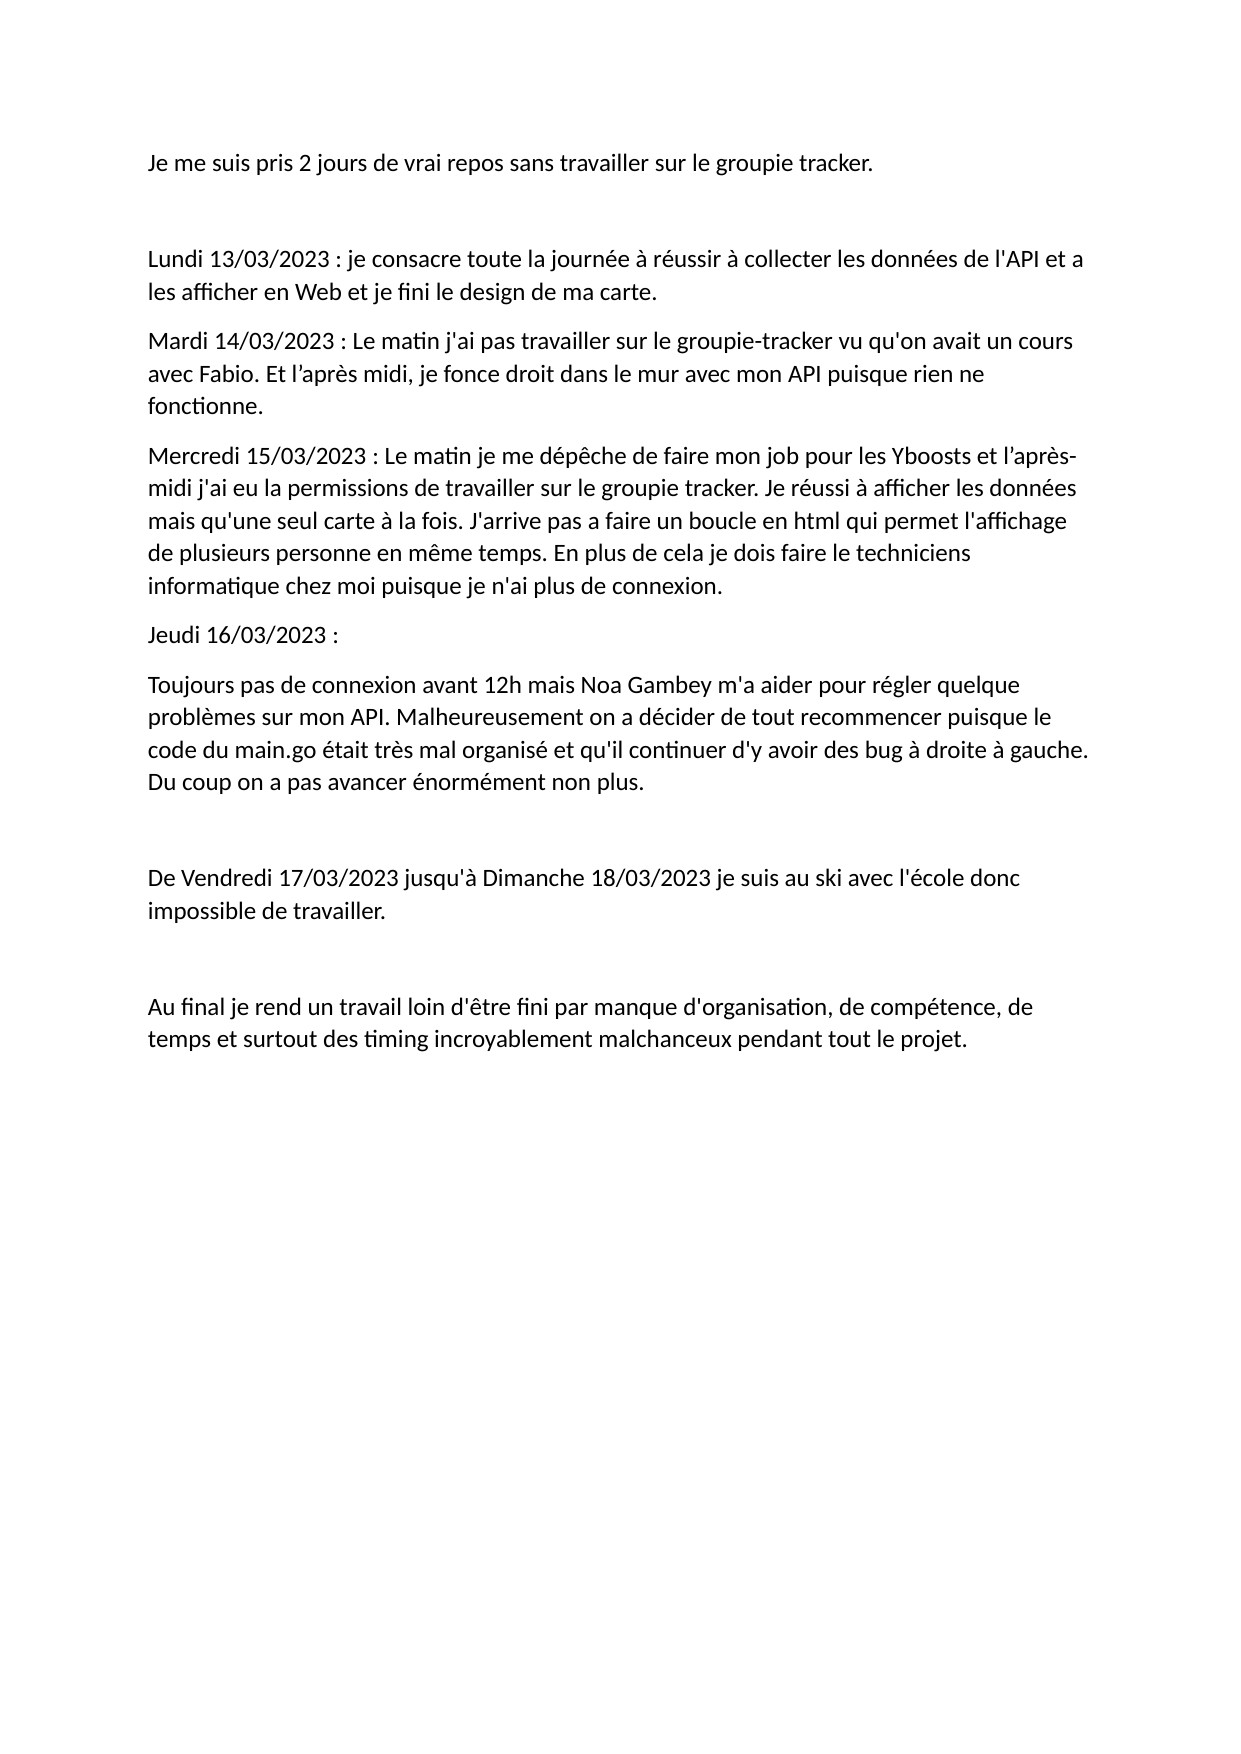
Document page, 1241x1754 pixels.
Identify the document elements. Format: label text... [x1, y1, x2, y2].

text Lundi 13/03/2023 : je consacre toute la journée à réussir à collecter les données de l'API et a les afficher en Web et je fini le design de ma carte. [148, 243, 1093, 307]
text Mercredi 15/03/2023 : Le matin je me dépêche de faire mon job pour les Yboosts et l’après-midi j'ai eu la permissions de travailler sur le groupie tracker. Je réussi à afficher les données mais qu'une seul carte à la fois. J'arrive pas a faire un boucle en html qui permet l'affichage de plusieurs personne en même temps. En plus de cela je dois faire le techniciens informatique chez moi puisque je n'ai plus de connexion. [148, 440, 1093, 601]
text Toujours pas de connexion avant 12h mais Noa Gambey m'a aider pour régler quelque problèmes sur mon API. Malheureusement on a décider de tout recommencer puisque le code du main.go était très mal organisé et qu'il continuer d'y avoir des bug à droite à gauche. Du coup on a pas avancer énormément non plus. [148, 669, 1093, 797]
text Je me suis pris 2 jours de vrai repos sans travailler sur le groupie tracker. [148, 148, 1093, 178]
text De Vendredi 17/03/2023 jusqu'à Dimanche 18/03/2023 je suis au ski avec l'école donc impossible de travailler. [148, 862, 1093, 926]
text Mardi 14/03/2023 : Le matin j'ai pas travailler sur le groupie-tracker vu qu'on avait un cours avec Fabio. Et l’après midi, je fonce droit dans le mur avec mon API puisque rien ne fonctionne. [148, 325, 1093, 421]
text Jeudi 16/03/2023 : [148, 619, 1093, 650]
text Au final je rend un travail loin d'être fini par manque d'organisation, de compétence, de temps et surtout des timing incroyablement malchanceux pendant tout le projet. [148, 991, 1093, 1054]
